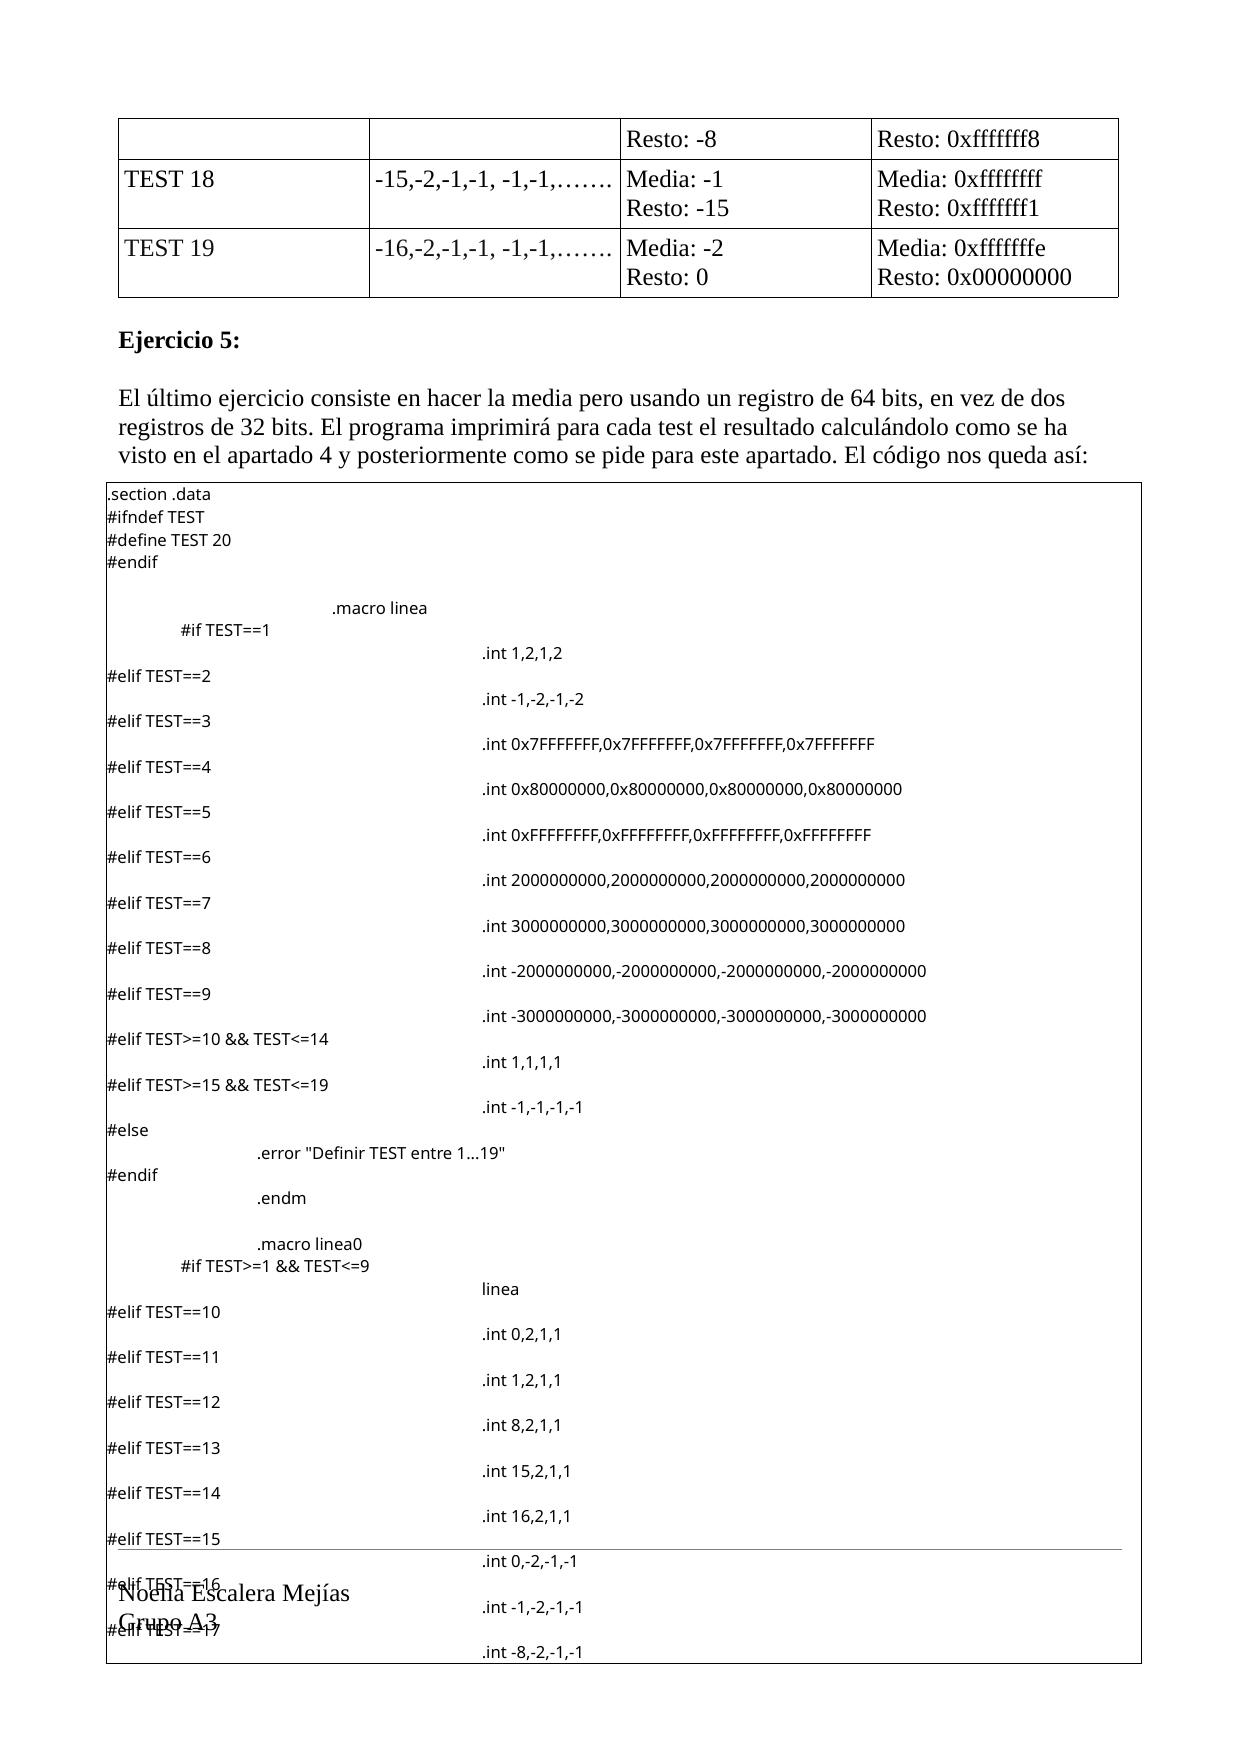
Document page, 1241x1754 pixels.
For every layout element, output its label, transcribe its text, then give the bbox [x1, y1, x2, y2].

table_cell Media: -2 Resto: 0 [621, 229, 871, 297]
table_cell Media: 0xffffffff Resto: 0xfffffff1 [872, 160, 1118, 227]
text Ejercicio 5: [118, 325, 1122, 354]
table_cell [119, 119, 369, 158]
text El último ejercicio consiste en hacer la media pero usando un registro de 64 bits, en vez de dos registros de 32 bits. El programa imprimirá para cada test el resultado calculándolo como se ha visto en el apartado 4 y posteriormente como se pide para este apartado. El código nos queda así: [118, 383, 1122, 469]
table_cell TEST 19 [119, 229, 369, 297]
table_cell -15,-2,-1,-1, -1,-1,……. [370, 160, 620, 227]
table_cell [370, 119, 620, 158]
table_cell TEST 18 [119, 160, 369, 227]
table_cell Resto: 0xfffffff8 [872, 119, 1118, 158]
table_cell Media: -1 Resto: -15 [621, 160, 871, 227]
table_cell Media: 0xfffffffe Resto: 0x00000000 [872, 229, 1118, 297]
table_cell -16,-2,-1,-1, -1,-1,……. [370, 229, 620, 297]
table_cell Resto: -8 [621, 119, 871, 158]
